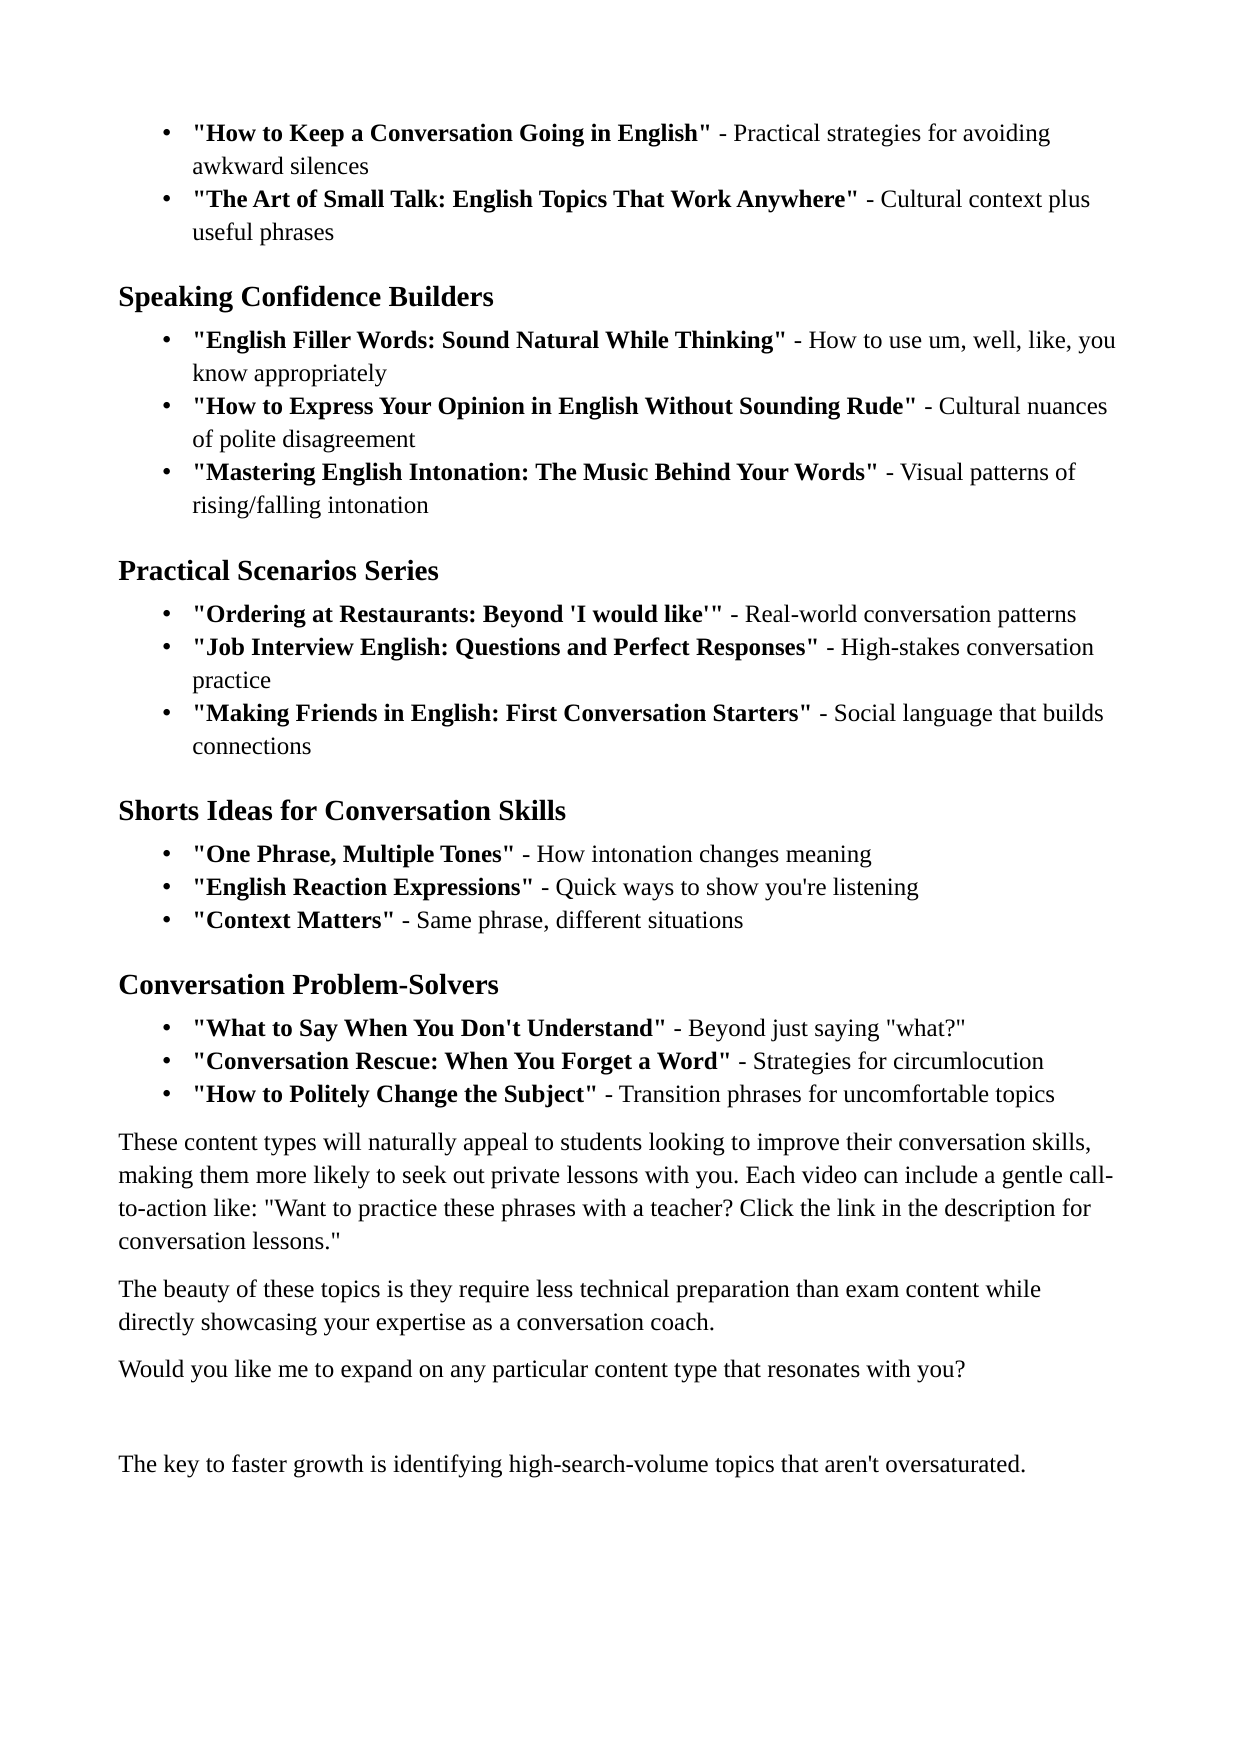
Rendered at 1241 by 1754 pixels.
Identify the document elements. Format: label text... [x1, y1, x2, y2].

text The key to faster growth is identifying high-search-volume topics that aren't oversaturated. [118, 1449, 1122, 1478]
list "Mastering English Intonation: The Music Behind Your Words" - Visual patterns of rising/falling intonation [162, 457, 1122, 519]
subtitle Speaking Confidence Builders [118, 279, 1122, 313]
text The beauty of these topics is they require less technical preparation than exam content while directly showcasing your expertise as a conversation coach. [118, 1274, 1122, 1335]
subtitle Conversation Problem-Solvers [118, 967, 1122, 1001]
text Would you like me to expand on any particular content type that resonates with you? [118, 1354, 1122, 1383]
list "What to Say When You Don't Understand" - Beyond just saying "what?" [162, 1013, 1122, 1042]
list "One Phrase, Multiple Tones" - How intonation changes meaning [162, 839, 1122, 868]
list "Making Friends in English: First Conversation Starters" - Social language that builds connections [162, 698, 1122, 759]
list "Conversation Rescue: When You Forget a Word" - Strategies for circumlocution [162, 1046, 1122, 1075]
list "Job Interview English: Questions and Perfect Responses" - High-stakes conversation practice [162, 632, 1122, 693]
text These content types will naturally appeal to students looking to improve their conversation skills, making them more likely to seek out private lessons with you. Each video can include a gentle call-to-action like: "Want to practice these phrases with a teacher? Click the link in the description for conversation lessons." [118, 1127, 1122, 1255]
list "How to Express Your Opinion in English Without Sounding Rude" - Cultural nuances of polite disagreement [162, 391, 1122, 453]
subtitle Practical Scenarios Series [118, 553, 1122, 586]
list "The Art of Small Talk: English Topics That Work Anywhere" - Cultural context plus useful phrases [162, 184, 1122, 246]
list "Ordering at Restaurants: Beyond 'I would like'" - Real-world conversation patterns [162, 599, 1122, 627]
list "English Filler Words: Sound Natural While Thinking" - How to use um, well, like, you know appropriately [162, 325, 1122, 387]
list "English Reaction Expressions" - Quick ways to show you're listening [162, 872, 1122, 901]
list "Context Matters" - Same phrase, different situations [162, 905, 1122, 934]
subtitle Shorts Ideas for Conversation Skills [118, 793, 1122, 827]
list "How to Politely Change the Subject" - Transition phrases for uncomfortable topics [162, 1079, 1122, 1108]
list "How to Keep a Conversation Going in English" - Practical strategies for avoiding awkward silences [162, 118, 1122, 180]
